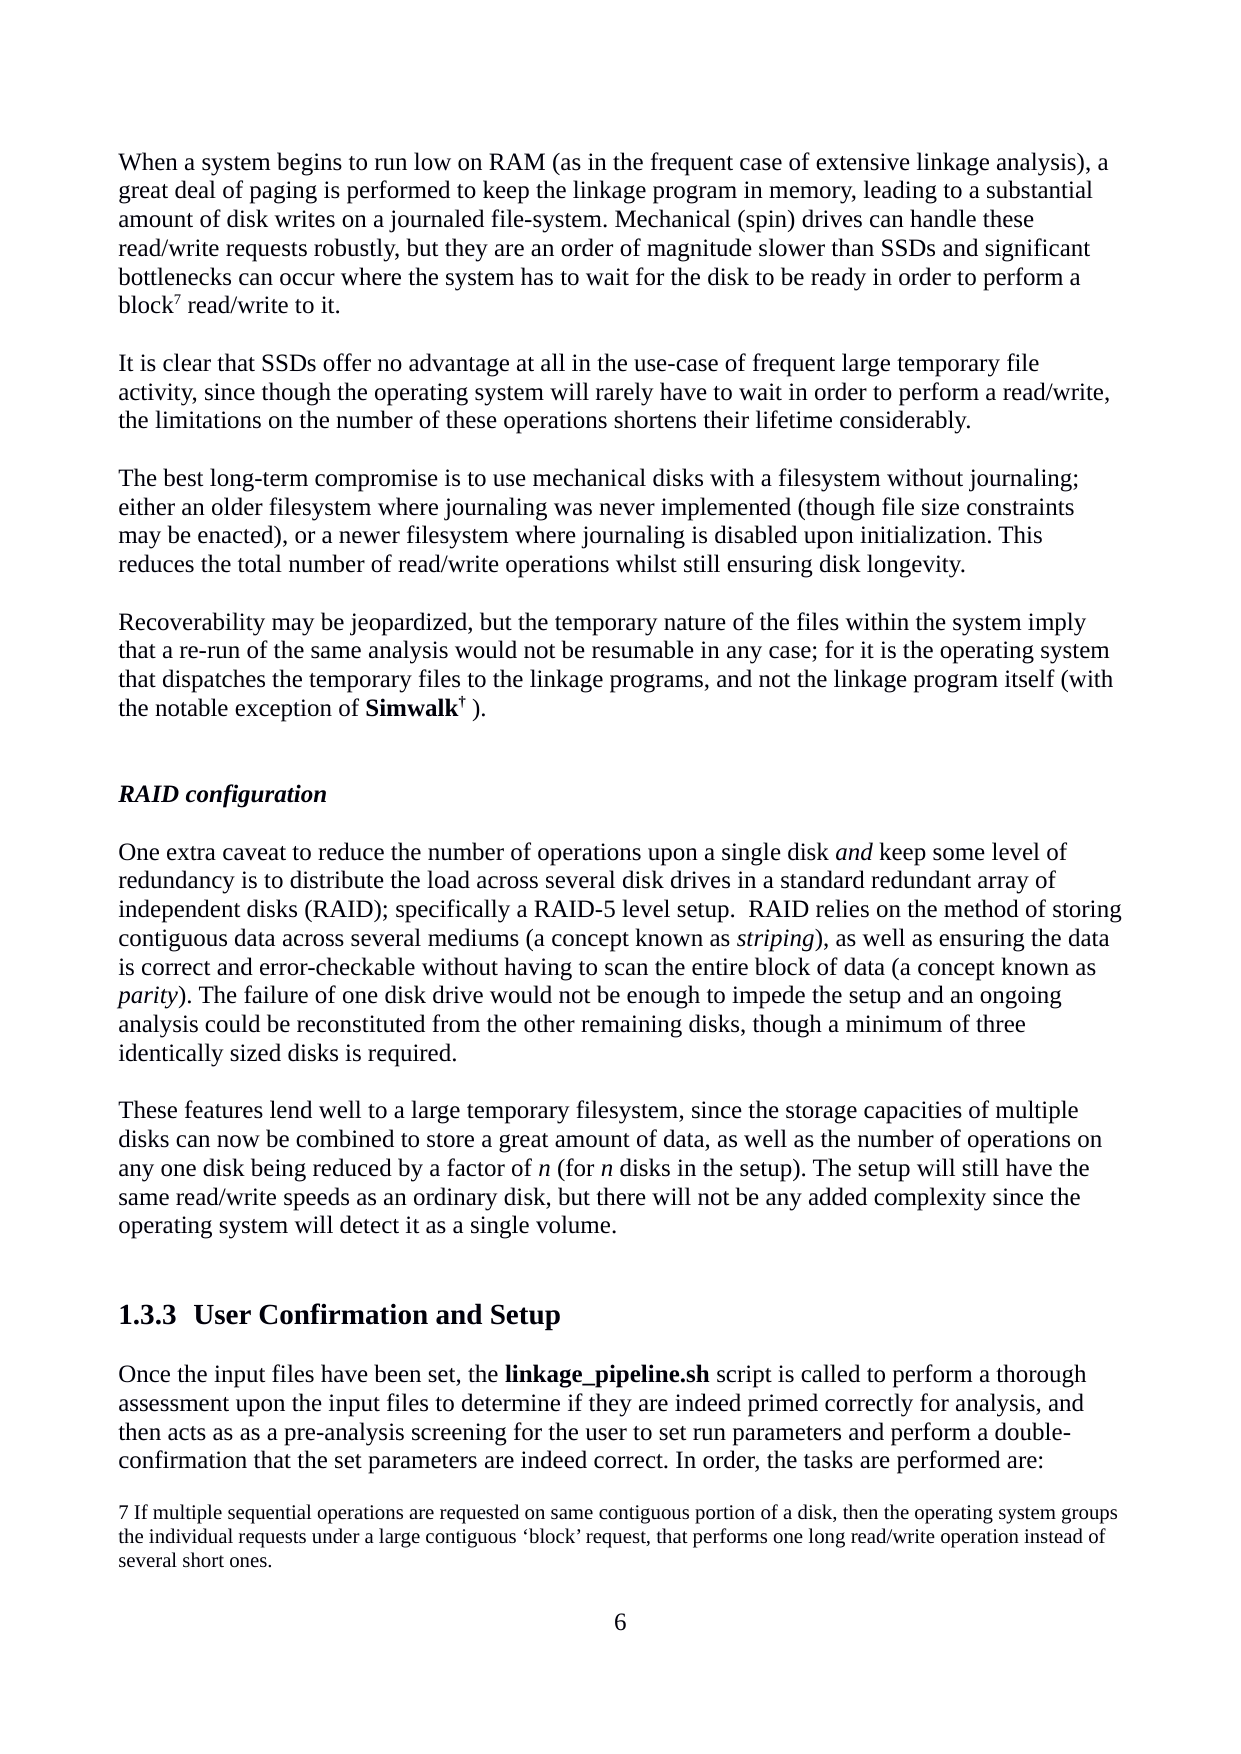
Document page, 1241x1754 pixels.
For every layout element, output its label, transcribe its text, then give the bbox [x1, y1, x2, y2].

subtitle RAID configuration [118, 779, 1122, 808]
text When a system begins to run low on RAM (as in the frequent case of extensive linkage analysis), a great deal of paging is performed to keep the linkage program in memory, leading to a substantial amount of disk writes on a journaled file-system. Mechanical (spin) drives can handle these read/write requests robustly, but they are an order of magnitude slower than SSDs and significant bottlenecks can occur where the system has to wait for the disk to be ready in order to perform a block read/write to it. [118, 147, 1122, 319]
text One extra caveat to reduce the number of operations upon a single disk and keep some level of redundancy is to distribute the load across several disk drives in a standard redundant array of independent disks (RAID); specifically a RAID-5 level setup. RAID relies on the method of storing contiguous data across several mediums (a concept known as striping), as well as ensuring the data is correct and error-checkable without having to scan the entire block of data (a concept known as parity). The failure of one disk drive would not be enough to impede the setup and an ongoing analysis could be reconstituted from the other remaining disks, though a minimum of three identically sized disks is required. [118, 837, 1122, 1067]
text It is clear that SSDs offer no advantage at all in the use-case of frequent large temporary file activity, since though the operating system will rarely have to wait in order to perform a read/write, the limitations on the number of these operations shortens their lifetime considerably. [118, 348, 1122, 434]
text Once the input files have been set, the linkage_pipeline.sh script is called to perform a thorough assessment upon the input files to determine if they are indeed primed correctly for analysis, and then acts as as a pre-analysis screening for the user to set run parameters and perform a double-confirmation that the set parameters are indeed correct. In order, the tasks are performed are: [118, 1359, 1122, 1474]
text If multiple sequential operations are requested on same contiguous portion of a disk, then the operating system groups the individual requests under a large contiguous ‘block’ request, that performs one long read/write operation instead of several short ones. [118, 1500, 1122, 1572]
text The best long-term compromise is to use mechanical disks with a filesystem without journaling; either an older filesystem where journaling was never implemented (though file size constraints may be enacted), or a newer filesystem where journaling is disabled upon initialization. This reduces the total number of read/write operations whilst still ensuring disk longevity. [118, 463, 1122, 578]
text Recoverability may be jeopardized, but the temporary nature of the files within the system imply that a re-run of the same analysis would not be resumable in any case; for it is the operating system that dispatches the temporary files to the linkage programs, and not the linkage program itself (with the notable exception of Simwalk† ). [118, 607, 1122, 722]
subtitle User Confirmation and Setup [118, 1297, 1122, 1330]
text These features lend well to a large temporary filesystem, since the storage capacities of multiple disks can now be combined to store a great amount of data, as well as the number of operations on any one disk being reduced by a factor of n (for n disks in the setup). The setup will still have the same read/write speeds as an ordinary disk, but there will not be any added complexity since the operating system will detect it as a single volume. [118, 1096, 1122, 1239]
